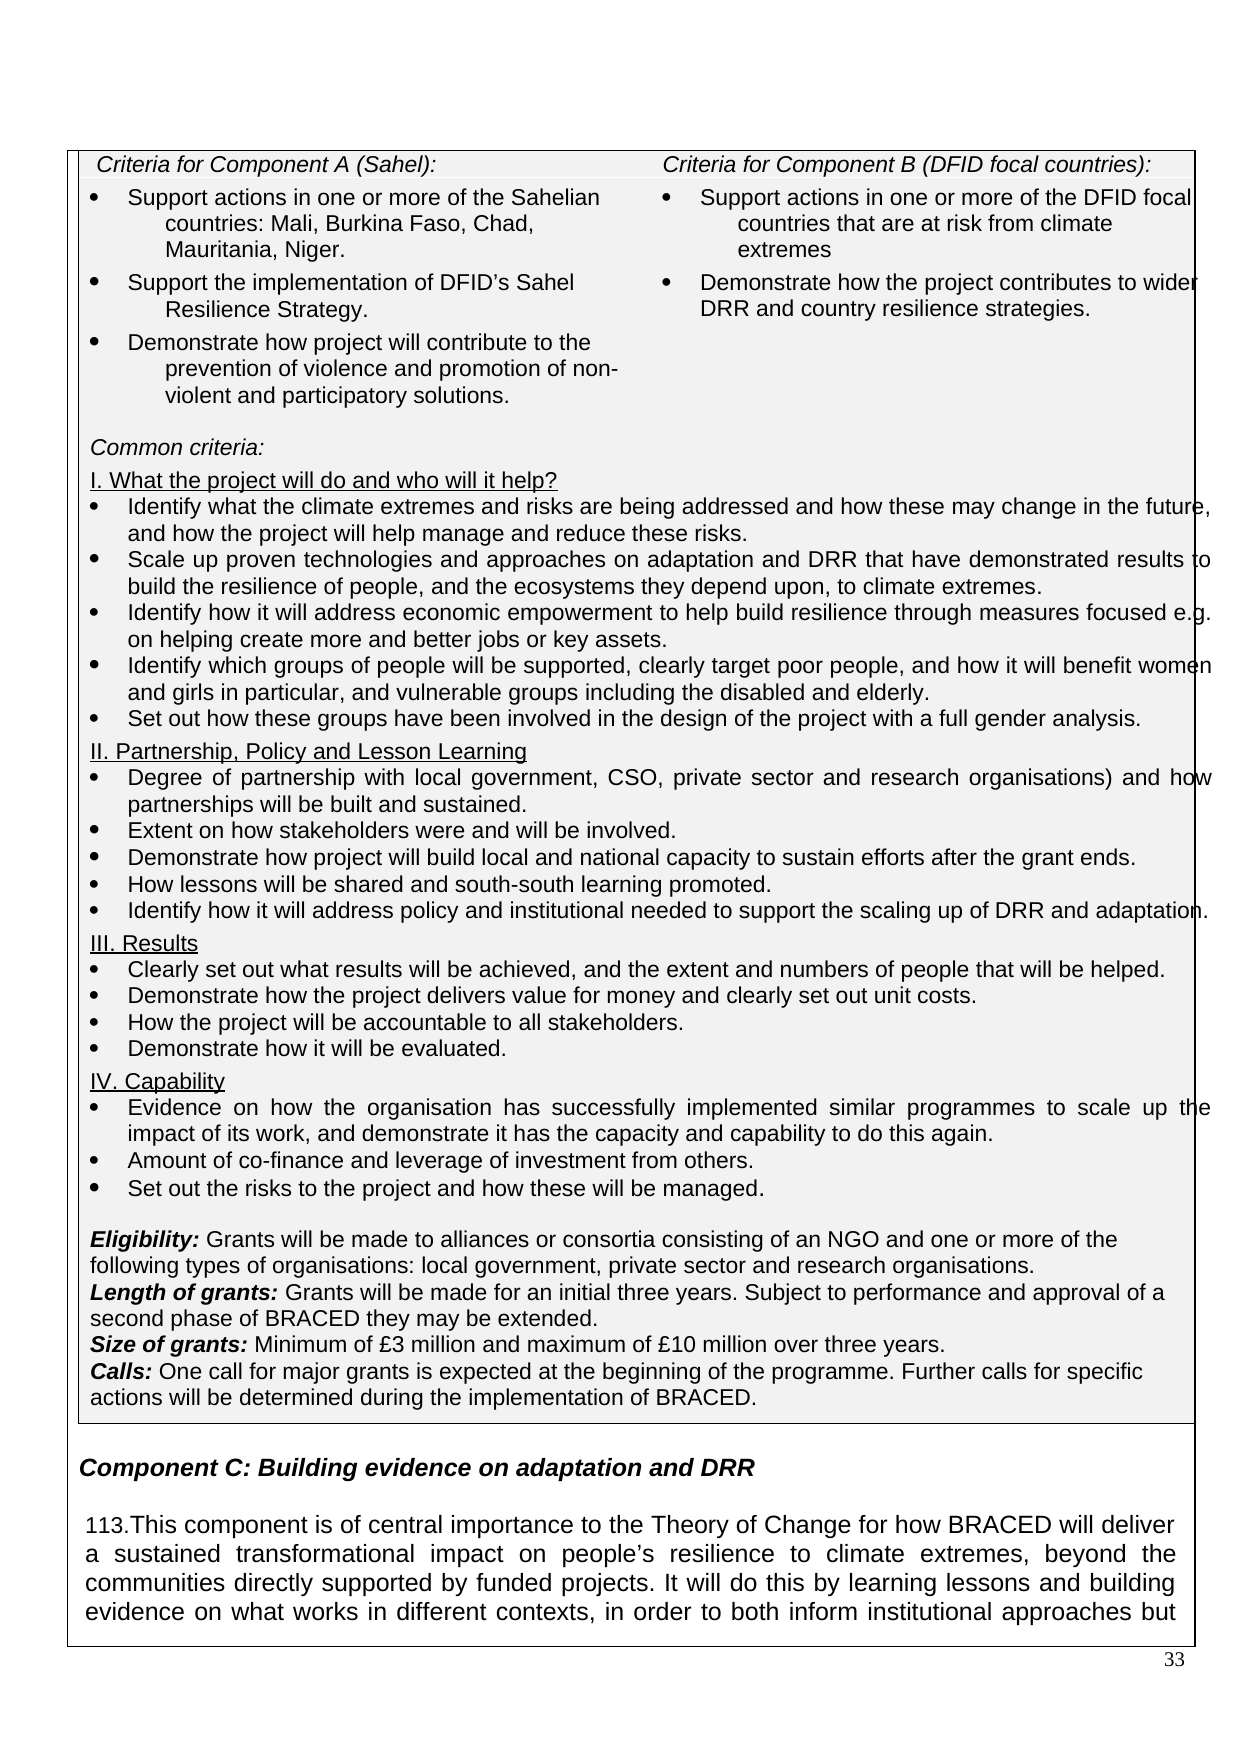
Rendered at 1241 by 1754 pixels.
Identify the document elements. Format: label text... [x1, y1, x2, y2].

table_cell Calls: One call for major grants is expected at the beginning of the programme. Further calls for specific actions will be determined during the implementation of BRACED. [79, 1358, 1194, 1423]
table_cell Criteria for Component B (DFID focal countries): [651, 151, 1194, 177]
table_cell Eligibility: Grants will be made to alliances or consortia consisting of an NGO and one or more of the following types of organisations: local government, private sector and research organisations. [79, 1226, 1194, 1279]
table_cell B. Impact and Outcome that we expect to achieve What results do we expect to achieve? Impact: BRACED aims to make up to 5 million vulnerable people, especially women and children, in developing countries more resilient to climate extremes. In addition, through improved policies and institutions at national level and better understanding of DRR and adaptation, we expect the programme to reach many millions more indirectly. Estimates of these indirect beneficiaries will be determined during implementation. Two indicators will be used to measure the impact of BRACED: Reduction in the number of deaths caused by climate extremes and disasters. Proportion of children under 5 who are suffering from global acute malnutrition and severe acute malnutrition as a result of climate extremes and disasters. The outcomes of the programme will be: Poor people in developing countries reached by interventions designed to make them more resilient to climate extremes. Indicators: Number of people supported to cope with the impacts of Climate Change (ICF KPI 1). Number and type of assets protected or improved per household. XXXXX Knowledge and evidence for building resilience to climate extremes is built and is used/influential at all levels (local, national, regional, international and within DFID). Indicators: The number of countries where climate information is used to inform responses to climate extremes has improved (ICF Ada TI) The number of countries where the extent to which planned interventions are likely to have a transformational impact (ICF KPI 15). To deliver these impacts and outcomes BRACED has four outputs: Large scale interventions are in place to make people less vulnerable to climate extremes. Results include: large scale interventions established in five Sahelian countries and 6 other countries in Asia and other parts of sub-Saharan Africa to help reduce the risk of up to 5 million people to climate extremes. Indicators: Number of people whose resilience to climate extremes and disasters has been improved (ICF KPI 4) - disaggregated by programme type, gender, age and % of programme beneficiaries who are poor and extremely poor. Number of countries where large scale interventions have been established, disaggregated by region (Sahel and Other) and type and number of intervention. No of effective partnerships built between NGOs, local government and private sector to deliver interventions. The number of countries where the quality of stakeholder engagement in decision-making to address climate extremes and disasters has improved (ICF Adaptation Indicator). Increased capacity of local government, civil society and private sector to respond to climate extremes. Proposed results include: number of countries with improved early warning systems for climate extremes; number of interventions building resilience to climate extremes. Indicators: Number of countries with improved early warning systems for climate extremes disaggregated by region: Depending on the types of interventions proposed and the focus of the work planned under Component C of BRACED a combination of ‘scorecard’ indicators will be used. 3 of the Institutional level indicators from the Guidance on Measuring Disaster Resilience will be adapted for climate adaptation and disaster risk reduction for use by BRACED. Better understanding of what works in building climate resilience from DRR and climate change adaptation interventions. Results will include evidence and sharing of knowledge on: economics of building climate resilience; effectiveness of micro-insurance; cost effectiveness of private sector and NGO-led DRR insurance programmes; role of private sector in DRR and adaptation; how to take innovations to scale; and, how to work in hard-to-reach and fragile locations. Indicators: Number of evidence studies and documents produced on climate change adaptation and DRR to climate extremes. Number of strategic level evaluations (including beneficiary participation) commissioned and published. The number of project level evaluations of climate change adaptation and DRR carried out by partners brought together under meta-analysis. Number of new and existing climate change adaptation and DRR programmes whose design and/or implementation approaches are informed by the evidence from BRACED M&E and knowledge work. Number of ICF and DRF indicators that BRACED is able to collect data for and report against. Improved policies integrating DRR and climate change adaptation are in place at local, national, regional and international levels. Proposed results include: numbers of national resilience strategies incorporating adaptation and risk reduction in place and implemented; number of multilateral agencies with integrated policies on DRR and adaptation, number of countries where DRR and Adaptation are part of national and sectoral ministries policies and plans; and number of regional plans/actions on cooperation in DRR and climate adaptation. Indicators: Number of national and regional resilience strategies incorporating climate change adaptation and risk reduction in place and implemented. Number of multilateral agencies and regional organisations with integrated policies on adaptation and risk reduction. Under Component C of BRACED a combination of ‘scorecard’ indicators will be used, developed by the DFID Tracking Adaptation and Measuring Development Programme. The logframe for BRACED with details of these expected impacts, outcomes and outputs is given in Annex F. The logframe will be a living document with milestones and targets being added after the selection of the NGO grants under Components A and B. Details of how the total number of people BRACED will help to be more resilient to climate extremes was calculate are given in Box 6. A schematic Theory of Change is shown in Figure 2 below. BRACED will seek to achieve its stated impact to make poor people more resilient to climate extremes by two main pathways: In the short term by the direct impact of funded projects on the resilience of men women and children in the communities targeted (thick orange line). In the longer term it will achieve a transformational impact on resilience of poor people in vulnerable communities over time (sustained) and across regions (geographic) as well as social groups, ecological regions and economies through a longer pathway. This will be to learn lessons from funded projects of what approaches work in what context, and to influence policy making and development planning in national governments, regional institutions, local government and through international initiatives. Component D still to be designed will be key part of this at the national and regional level. Figure 2: BRACED Theory of Change This illustrates the central importance of Component C to BRACED, to learn from the range of approaches supported, and the importance of political economy considerations in influencing governance structures for sustainability and long term impact. It also highlights the importance of accountability of government to communities, to ensure lessons are implemented at local level. What will BRACED do? To deliver these outcomes three immediate components are proposed. A fourth component on building institutional capacity will be developed subsequently. The four components are: Scaling up actions on the ground to build the resilience of people to cope with climate extreme events in the Sahel. (Budget up to £60 million). This is expected to directly benefit up to 5 million people. Boxes 5 and 6 provide details on how this figure was estimated. Scaling up actions on the ground to build the resilience of people to cope with climate extreme events in DFID focal countries at high risk of these events (Budget up to £40 million) Building evidence and testing approaches on adaptation and DRR (Budget up to £10 million) Development of national and international capability and capacity on response to climate related disasters (Budget up to £30 million). Together these four components will directly benefit people at risk from climate extremes, and build momentum among international partners on the importance of integrating climate change into disaster risk reduction. Improved evidence of what works and on the economics of investing in building resilience should pave the way for future at-scale funding for adaptive social protection, micro-insurance, and large-scale private funding mechanisms for spreading or transferring climate/extreme weather risks. Box 6: Estimating the number of people who will benefit from BRACED Component A: Scaling up of DRR and adaptation in the Sahel This component will work in Burkina Faso, Chad, Mali, Mauritania and Niger, and will provide large-scale support to adaptation and DRR activities at the grassroots level through grants to alliances/consortia of NGOs, local government, private sector and research organisations. These will be used to build the resilience of households and communities in the Sahel by improving and diversifying livelihoods, developing shared management systems of resources critical to resilience (water, rangelands, and forests) and embedding disaster risk reduction and adaptation in to climate change and development responses. An important part of the activities will be building the evidence and strategies to resolve competing land uses (land/water/forests/ rangelands), and supporting communities to build resilient and sustainable livelihoods. For example ensuring agricultural and pastoralist livelihoods are able to co-exist and support each other in a changing climate. Component B: Scaling up DRR and Adaptation in DFID focal countries This component will scale up DRR and adaptation actions in DFID focal countries whose populations are at high risk of climate extreme events. These are to be finalised but potentially will include Pakistan, Burma, Bangladesh, Ethiopia, South Sudan, Uganda, Kenya, and Mozambique. The component will provide large-scale support to adaptation and DRR activities at the grassroots level through grants to alliances/consortia comprising of NGOs, local government, private sector and research organisations. These will used to build the resilience of households and communities by improving and diversifying livelihoods, flood protection, early warning systems, and community adaptation planning. Challenges and Criteria for grants for components A and B One of the challenges to Components A and B is to avoid “just” funding good adaptation projects that build resilience to climate extremes without reference to scale up, policy influencing and sustainability. This is because there are likely to be limits to the extent to which poor communities can develop resilience just from within. Economic diversification may entail better links to markets or seeking jobs elsewhere for parts of the year. Other forms of local support from outside the community may also help break or reduce the efficacy of mechanisms by which communities are indirectly adversely affected by weather and climatic shocks. Most successful interventions for resilience have therefore aimed to institutionalise interventions into local to national governance systems. In addition to supporting adaptation projects that might be ‘islands of excellence’ BRACED will support a broader set of interventions that involve policy influencing, political economy analysis and promoting empowerment and accountability. For example, promoting greater transparency and accountability in the use of adaptation and resilience funding through participatory monitoring processes. Grant recipients will need to demonstrate how the impacts of their projects will be sustained. Evidence and experience already exists on how community-based DRR and adaptation can benefit people. However, funding to local level DRR and adaption is limited and often tied to a specific humanitarian response, when it could be considered to be too late. BRACED will support NGOs in partnership with UN agencies, national governments and the private sector to increase the number of programmes they deliver to help build the resilience of people to extreme climate events. A two stage process will be undertaken in the selection of grants. There will be an initial call for concepts. The best of these will be selected and proponents asked to develop full proposals. To enable them to do this grant proponents will be allowed to apply for a project preparation grant of up to £250,000. The purpose of this significant grant size is to allow proponents to build alliances for new consortia to implement scaled up projects. Establishment of consortia will be a condition for successful bids, as well as the development of an evaluation framework in partnership with wider BRACED programme. The grant will also be used to undertake pilot work to provide more evidence on the costs and benefits of the proposed approaches – including details on the unit costs of proposed actions; and the development of a results framework and clear theory of change. The building evidence Component C will be expected to share the knowledge generated from the project preparation phase. A detailed budget for the project preparation grant will be required to be submitted with the concept with all costs fully justified. It is anticipated that many concepts will require significantly less than the maximum grant amount, including where the proposal is partly funded from other sources (e.g. other donors or multilaterals). The allocation of project preparation grants will be rule based, with concepts selected against eight key criteria: Does the project propose work in one or more of the target countries? Does the concept clearly set out what climate extremes and risks it will address, and how these will impact on people especially women? Are the approaches and technologies it plans to scale up to build resilience of communities to climate extremes feasible? Does it take these to scale and aim to reach at least 250,000 people directly or indirectly? Degree that it involves partnerships between NGOs, local government, private sector and research organisations, demonstrates roles of the different partners, and indicates how lessons on policy and institutional changes to sustain impact will be determined? Indicate how the results of the project will be sustained? Do the proponents and partners demonstrate they have the capacity and capability to implement the proposed project? Does the concept set out a plan for monitoring and evaluation? Full project proposals will be assessed against more detailed criteria. These are given in Box 7 for both components A and B. It is expected that the average grant size will be £5 million over three years and will benefit up to 500,000 people giving an estimated total of 5 million directly helped by the BRACED programme. Higher grants of up to £10million will be considered where more than one country is to be supported. The minimum grant is expected to be £3million. Box 7: Criteria, eligibility, length and size of grants for Component A and B Component C: Building evidence on adaptation and DRR This component is of central importance to the Theory of Change for how BRACED will deliver a sustained transformational impact on people’s resilience to climate extremes, beyond the communities directly supported by funded projects. It will do this by learning lessons and building evidence on what works in different contexts, in order to both inform institutional approaches but also cross learning to other communities. It will work with NGOs, private sector, academics and governments to assess experience, and aim to build linkages with research institutions. This component responds to the evidence from several sources of knowledge gaps in this field, hence BRACED will have a clear public good role in filling these gaps with all data generated being made freely available. For instance the recent HMG Foresight report on ‘Reducing the Risks of Future Disasters’ calls for the development of reliable measures of resilience combined with an evidence base on the cost and benefits of different interventions to support decisions on DRR investments. It states that the ‘current understanding of best practice in disaster risk reduction is very limited’ and recommends that ‘priority should be given to creating a shared, standardised repository of information on evaluations of interventions’. Component C will seek to contribute to this evidence base by: refining methods of measuring resilience; evaluating the costs and benefits of a range of interventions; conducting research and answering a number of strategic evaluation questions. The economic appraisal (paragraph 136) and other studies show that the evidence base for benefit to cost ratios is lacking in this area. One systematic literature review finding only 11 studies that appraise the costs and benefits of preventative disaster management measures - see Annex A (DFID 2005 and Mechler 2005). There is also evidence of the benefits that can result from greater links with the research community – for example the Regreening of the Sahel initiative (Box 4) involved farmer and community groups, local and national government, NGO and the World Agroforestry Centre in both developing and implementing agroforestry technologies. There is a large body of evidence from for example agricultural research (particularly through the CGIAR centres and research programmes) that would be relevant for the Sahel and other countries facing chronic food insecurity and climate extremes, where the linkages with practice will be strengthened by BRACED. This component will deliver not only evaluation outputs to meet this need for knowledge and evidence, but also support the on-going monitoring of the portfolio and knowledge and lesson learning exchange. In order to inform the design of phase 2 a synthesis review of the evidence available from monitoring of projects will be undertaken, to provide intermediary information on for example fund structure, process efficiency, initial indications of impact on resilience and approaches to vulnerability analyses. The objectives and outputs of this component are set out below, grouped under themes of i) dissemination, ii) research and iii) accountability. The objectives of Component C are: Dissemination: To facilitate peer to peer lesson learning and knowledge sharing for impact across communities (horizontal) To build linkages with research organisations to enable design of well-informed solutions Research To provide evidence on what interventions work in which contexts to deliver climate resilience, to support decisions for future investments by institutions (vertical) To answer strategic evaluation questions on best approaches to resilience building to inform institutional approaches (vertical) Accountability To ensure delivery of results of BRACED at portfolio level and provide operational support to ensure monitoring at project level is of a high standard. Outputs: Dissemination Delivery of a knowledge platform for live learning, knowledge management and network building (including with research organisations), peer to peer and south-south learning [3 months startup - 3 years duration] Synthesis, dissemination and communication of results – including a summary review of results, lesson learning and process to inform phase 2 [3 months – 3 years] Research Evaluability assessment of project proposals, selection of projects for embedded evaluations and define and refine strategic evaluations, conduct project and strategic evaluations – approx. 6 embedded project evaluations and up to 5 strategic evaluations [6 months – 7 years duration] Define research priorities and conduct lesson learning pieces. [6 months to design – 7 years duration] Accountability Develop and implement common indicator methodologies, establish baselines by 6 months from project start date and generate data to monitor these [3 months startup - 3 years duration] Technical assistance to project grantees on monitoring and evaluation for project preparation grant phase and full bids phase [Immediate - 3 years] Audience (in priority order reflecting resource constraints): Project grantees in short term – to support monitoring and evaluation Other implementers in longer term for project design, including DFID design of phase 2. DFID internal learning including Future Fit Influence community of practice for approaches to DRR and climate resilience in longer term – e.g. GFDRR, UNISDR, AGIR, Political Champions on Resilience, national and local governments, research institutions, negotiation processes including on loss and damage. Contribute to systematic evidence base on costs and benefits of different interventions. Component D on policy and institutional approaches will be a key audience. The climate change adaptation and the disaster resilience M and E communities – including DFID for the ICF, the IIED Tracking Adaptation and Monitoring Development process and the OECD for approaches to measuring and monitoring climate resilience. The Indicative timeframe for the development of this component is given below. Phase 1 (start to 3 months): Knowledge platform arrangements designed, priority strategic evaluation questions designed (see evaluation section), research priorities designed, design of portfolio logframe indicators. Phase 2 (3 – 6 months) technical assistance to grantees for project preparation - design of project evaluations and monitoring arrangements, launch of knowledge platform Phase 3 (6 months – 3 years - programme lifespan) assistance and quality assurance of project logframes, finalisation of portfolio logframe, conduct evaluability assessment to select projects for embedded evaluations and to finalise strategic evaluations, begin strategic and project evaluations, on-going quality assurance, operation of knowledge platform activities, synthesis, dissemination and communication of results, input to design of phase 2. Phase 4 (3 years – 7 years – ex post) complete evaluations, synthesise, disseminate and communicate results. Component D: Development of national and international capability and capacity extremes This component will provide support to build the capability and capacity of national and regional organisations to prepare and plan for the expected increases in the frequency and severity of climate extremes. The results of this will be to help build the resilience of communities and reduce the impact of climate extremes on people’s lives and property at three levels: National and local level: integration of climate risk management and adaptation in national strategies and national plans, investment programmes and post-disaster recovery efforts. Improved evacuation planning, better regulations (e.g. codes for disaster-proof buildings) and planning on the provision of critical infrastructure (e.g. flood shelters and defence systems). Building national risk financing and insurance programmes, and, early warning systems and capacity of national met offices on weather and climate information. It will also work to link community and NGO action in DRR and climate adaptation, and to learn the lessons on how to scale up actions and the policies and institutions needed for this. Regional/sub regional level: building regional capacity to integrate climate risk analysis in planning and investments, to help regional institutions (e.g. AGIR see paragraph 92) to provide better weather and climate forecasting and early warning, and promoting trans-boundary water/ecosystems management and adaptation. This could include a Regional Centre of Excellence for Climate change and DRR as called for by the UNFCCC in Durban. International level: building the capacity of international agencies (e.g. UNISDR, IFIs) to integrate DRR and adaptation into their operations so that they support national and regional partners to address climate resilience in national strategies and policies. This will include policy and analytical work, sharing of knowledge, and, establishment of a community of practice on DRR and adaptation. What types of activities will be supported? As already discussed there will be a wide range of interventions that BRACED will support to build resilience to both slow onset disasters (e.g. droughts) and sudden onset events like cyclones and floods. Table 4 gives an illustration of this with a mapping of the activities of a range of NGOS working in the Sahel. They cover community based adaptation and planning, technologies and improved land management, water harvesting and water storage, flood protection and early warning schemes, access to weather/climate information. They will also include activities that particularly target and empower women, and wider aspects of empowerment and accountability. Reliable and affordable energy is also important to help people be productive and meet basic needs, such as cooking (and cooling and heating), and access telecommunications (important for resilience) and jobs. BRACED will support interventions on energy that will help build the resilience of people and their communities to climate extremes and climate change more broadly. This could include use of clean energy improvements to agricultural practices – for example solar water pumping for irrigation, more efficient biomass-residue fired agricultural processing (e.g. drying and curing), and renewable cooling using solar panels for milk and fish refrigeration. Providing reliable and clean energy supplies to key disaster risk management installations is important. This would include early warning and communication systems (including mobile phone-based systems), including health centres will be important actions. This links to objectives of the Sustainable Energy for All initiative (SE4ALL) for example in providing power to 400,000 health posts. It also offers opportunities to integrating planning for disasters with wider district climate and energy planning. Table 4: Mapping of current NGO interventions in the Sahel [68, 151, 1194, 1646]
table_cell Support actions in one or more of the Sahelian countries: Mali, Burkina Faso, Chad, Mauritania, Niger. Support the implementation of DFID’s Sahel Resilience Strategy. Demonstrate how project will contribute to the prevention of violence and promotion of non-violent and participatory solutions. [79, 178, 651, 408]
table_cell Criteria for Component A (Sahel): [79, 151, 651, 177]
table_cell Support actions in one or more of the DFID focal countries that are at risk from climate extremes Demonstrate how the project contributes to wider DRR and country resilience strategies. [651, 178, 1194, 408]
table_cell Length of grants: Grants will be made for an initial three years. Subject to performance and approval of a second phase of BRACED they may be extended. [79, 1279, 1194, 1331]
table_cell Common criteria: I. What the project will do and who will it help? Identify what the climate extremes and risks are being addressed and how these may change in the future, and how the project will help manage and reduce these risks. Scale up proven technologies and approaches on adaptation and DRR that have demonstrated results to build the resilience of people, and the ecosystems they depend upon, to climate extremes. Identify how it will address economic empowerment to help build resilience through measures focused e.g. on helping create more and better jobs or key assets. Identify which groups of people will be supported, clearly target poor people, and how it will benefit women and girls in particular, and vulnerable groups including the disabled and elderly. Set out how these groups have been involved in the design of the project with a full gender analysis. II. Partnership, Policy and Lesson Learning Degree of partnership with local government, CSO, private sector and research organisations) and how partnerships will be built and sustained. Extent on how stakeholders were and will be involved. Demonstrate how project will build local and national capacity to sustain efforts after the grant ends. How lessons will be shared and south-south learning promoted. Identify how it will address policy and institutional needed to support the scaling up of DRR and adaptation. III. Results Clearly set out what results will be achieved, and the extent and numbers of people that will be helped. Demonstrate how the project delivers value for money and clearly set out unit costs. How the project will be accountable to all stakeholders. Demonstrate how it will be evaluated. IV. Capability Evidence on how the organisation has successfully implemented similar programmes to scale up the impact of its work, and demonstrate it has the capacity and capability to do this again. Amount of co-finance and leverage of investment from others. Set out the risks to the project and how these will be managed. [79, 408, 1194, 1226]
table_cell Size of grants: Minimum of £3 million and maximum of £10 million over three years. [79, 1331, 1194, 1358]
